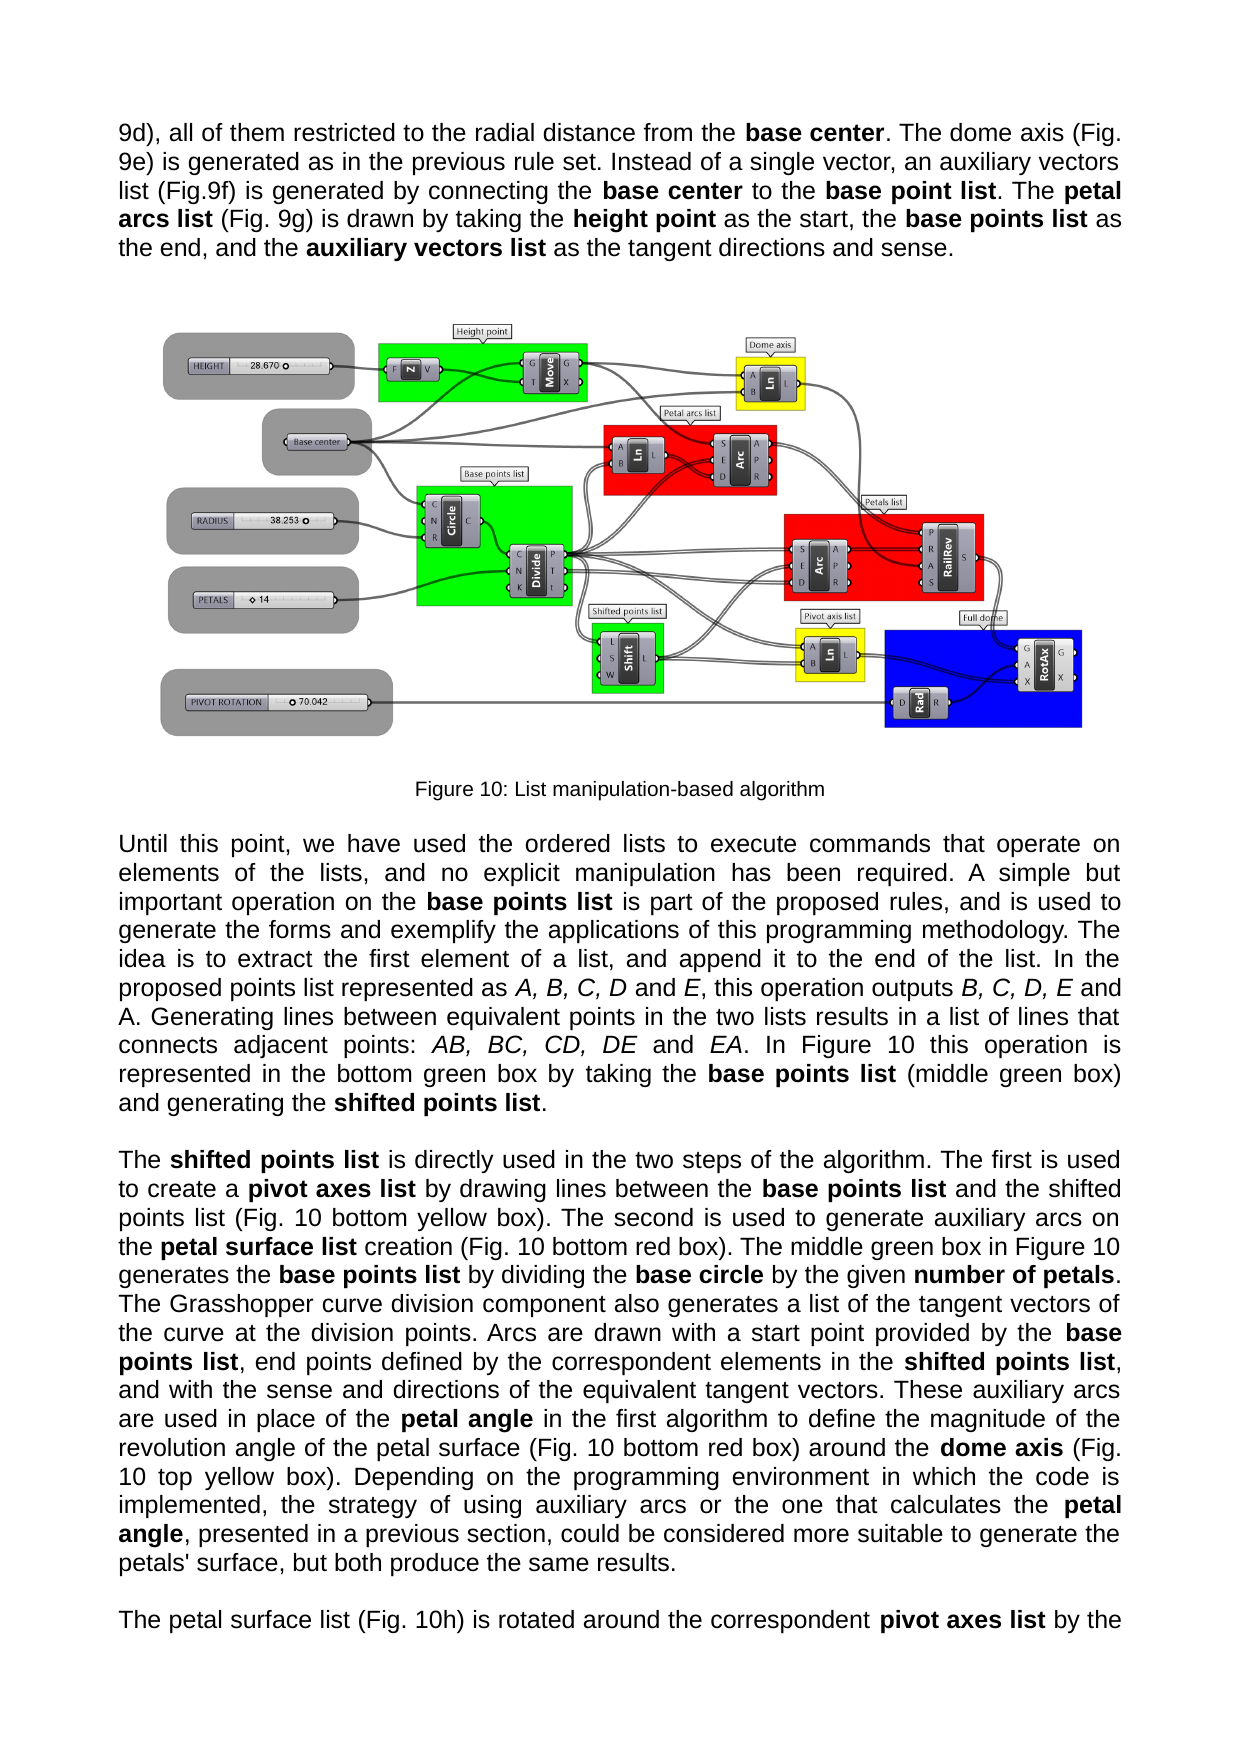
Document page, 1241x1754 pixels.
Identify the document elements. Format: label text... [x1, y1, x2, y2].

text 9d), all of them restricted to the radial distance from the base center. The dome axis (Fig. 9e) is generated as in the previous rule set. Instead of a single vector, an auxiliary vectors list (Fig.9f) is generated by connecting the base center to the base point list. The petal arcs list (Fig. 9g) is drawn by taking the height point as the start, the base points list as the end, and the auxiliary vectors list as the tangent directions and sense. [118, 118, 1122, 262]
text The petal surface list (Fig. 10h) is rotated around the correspondent pivot axes list by the [118, 1605, 1122, 1634]
text Until this point, we have used the ordered lists to execute commands that operate on elements of the lists, and no explicit manipulation has been required. A simple but important operation on the base points list is part of the proposed rules, and is used to generate the forms and exemplify the applications of this programming methodology. The idea is to extract the first element of a list, and append it to the end of the list. In the proposed points list represented as A, B, C, D and E, this operation outputs B, C, D, E and A. Generating lines between equivalent points in the two lists results in a list of lines that connects adjacent points: AB, BC, CD, DE and EA. In Figure 10 this operation is represented in the bottom green box by taking the base points list (middle green box) and generating the shifted points list. [118, 829, 1122, 1117]
text The shifted points list is directly used in the two steps of the algorithm. The first is used to create a pivot axes list by drawing lines between the base points list and the shifted points list (Fig. 10 bottom yellow box). The second is used to generate auxiliary arcs on the petal surface list creation (Fig. 10 bottom red box). The middle green box in Figure 10 generates the base points list by dividing the base circle by the given number of petals. The Grasshopper curve division component also generates a list of the tangent vectors of the curve at the division points. Arcs are drawn with a start point provided by the base points list, end points defined by the correspondent elements in the shifted points list, and with the sense and directions of the equivalent tangent vectors. These auxiliary arcs are used in place of the petal angle in the first algorithm to define the magnitude of the revolution angle of the petal surface (Fig. 10 bottom red box) around the dome axis (Fig. 10 top yellow box). Depending on the programming environment in which the code is implemented, the strategy of using auxiliary arcs or the one that calculates the petal angle, presented in a previous section, could be considered more suitable to generate the petals' surface, but both produce the same results. [118, 1145, 1122, 1577]
text Figure 10: List manipulation-based algorithm [118, 777, 1122, 800]
picture [118, 290, 1123, 777]
